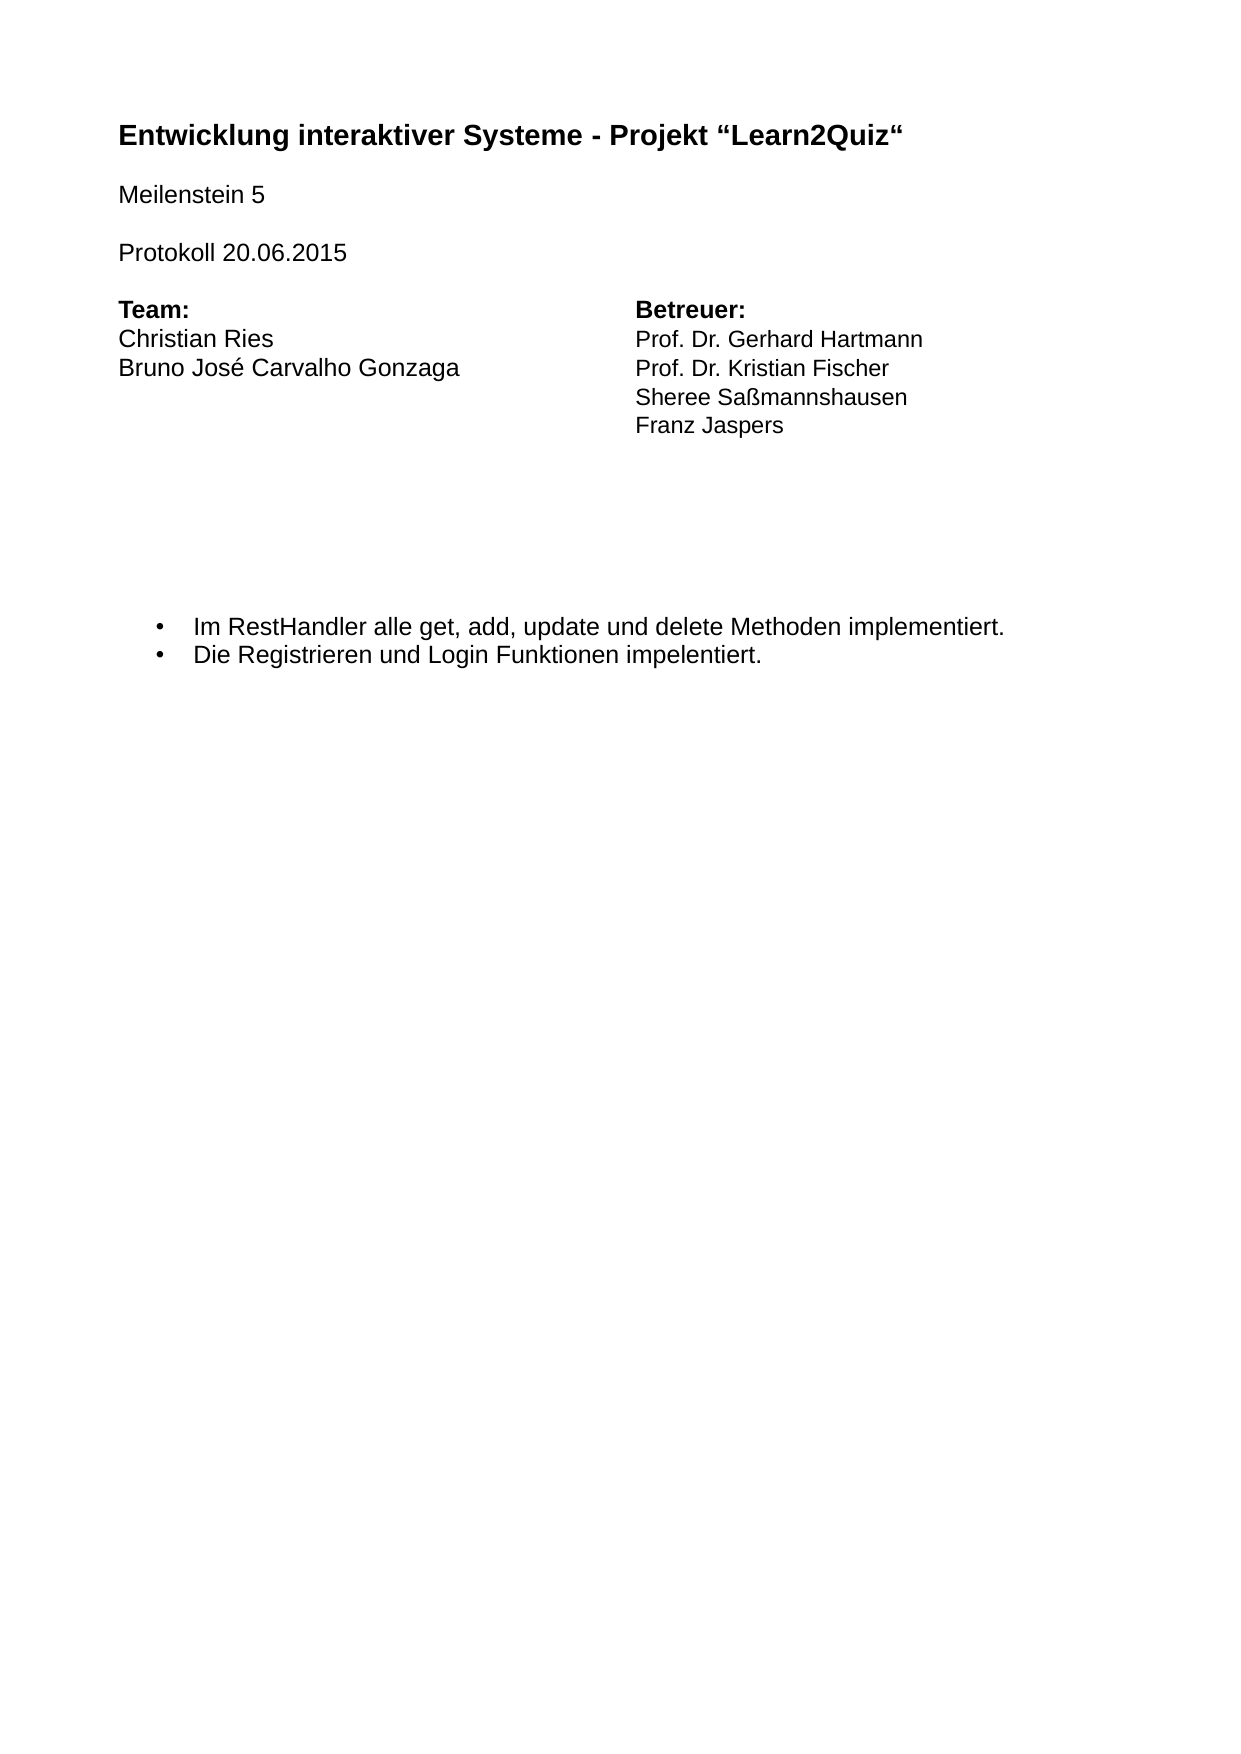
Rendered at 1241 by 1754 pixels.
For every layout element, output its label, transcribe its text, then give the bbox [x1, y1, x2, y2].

text Team: Betreuer: [118, 295, 1122, 324]
list Die Registrieren und Login Funktionen impelentiert. [156, 641, 1122, 669]
list Im RestHandler alle get, add, update und delete Methoden implementiert. [156, 612, 1122, 641]
text Bruno José Carvalho Gonzaga Prof. Dr. Kristian Fischer [118, 353, 1122, 382]
text Entwicklung interaktiver Systeme - Projekt “Learn2Quiz“ [118, 118, 1122, 152]
text Protokoll 20.06.2015 [118, 238, 1122, 267]
text Sheree Saßmannshausen [118, 382, 1122, 410]
text Meilenstein 5 [118, 180, 1122, 209]
text Franz Jaspers [118, 410, 1122, 439]
text Christian Ries Prof. Dr. Gerhard Hartmann [118, 324, 1122, 353]
